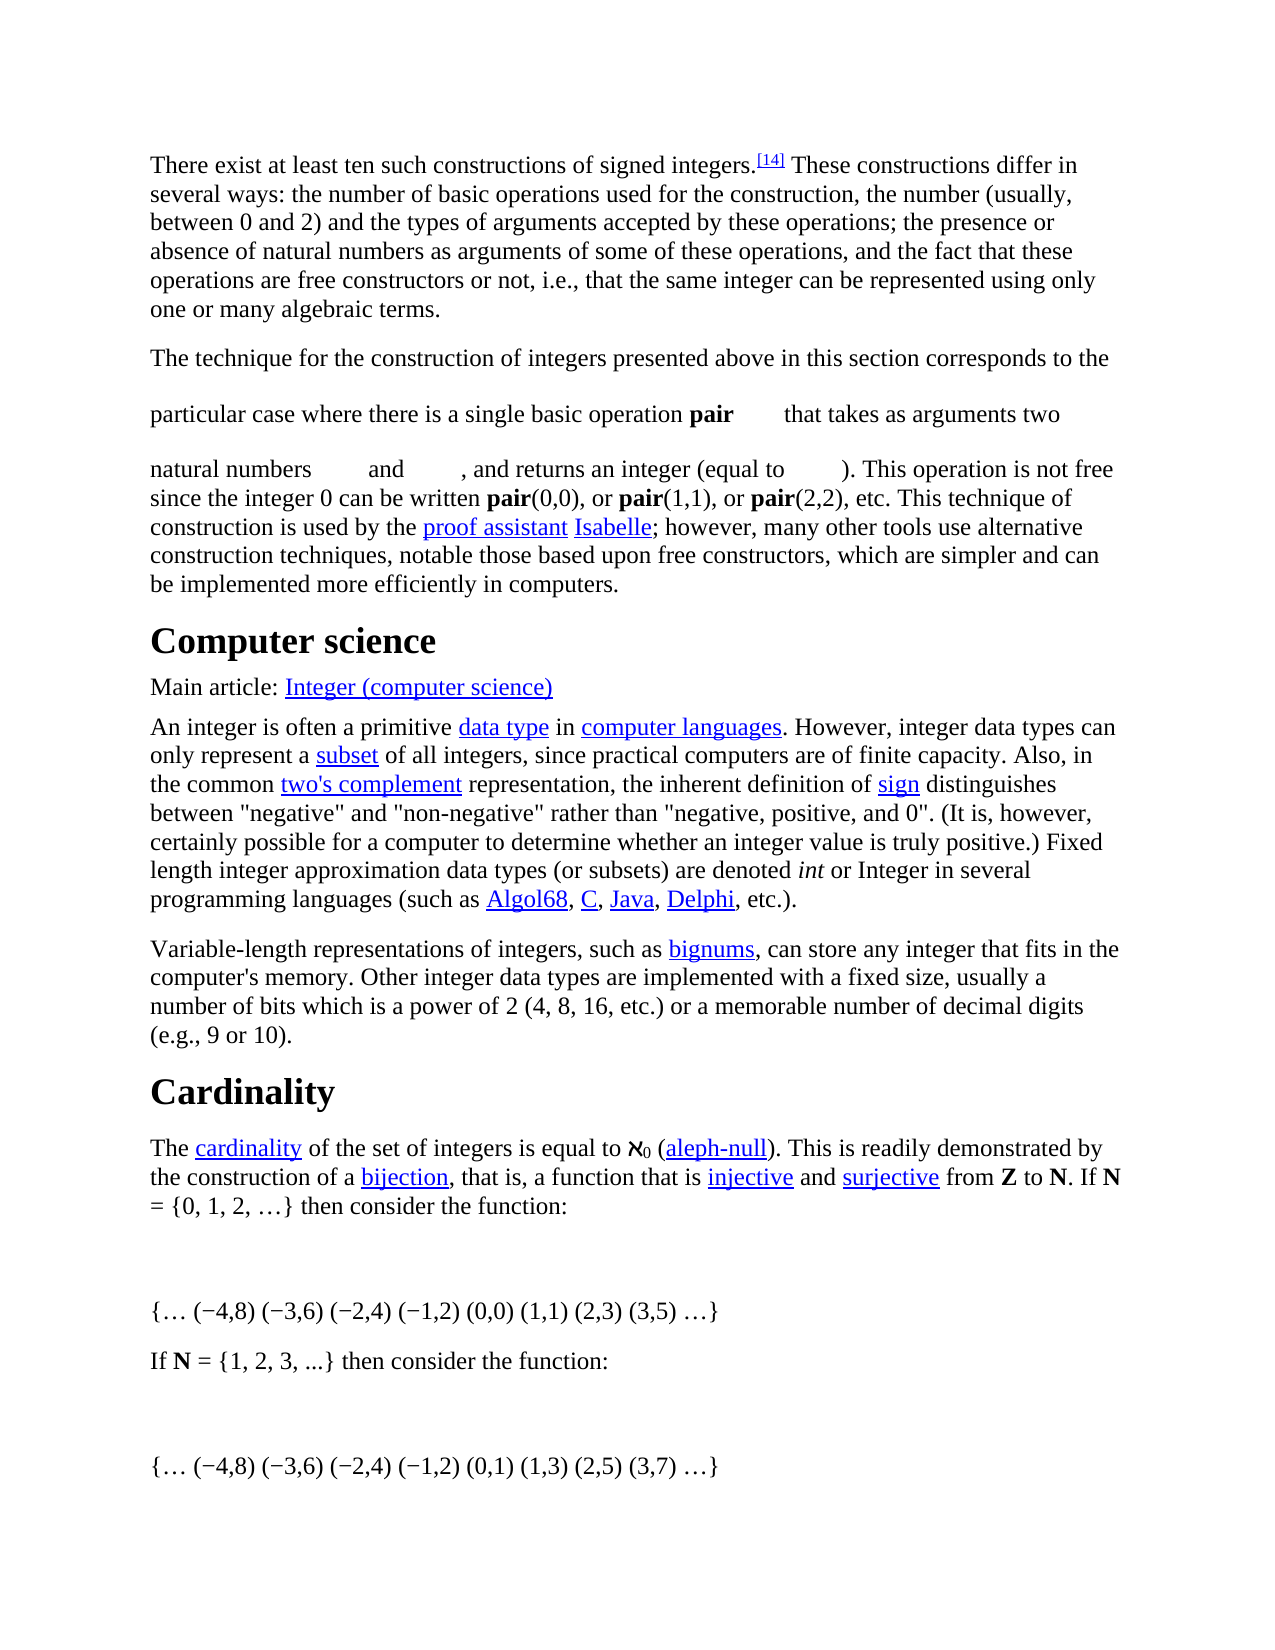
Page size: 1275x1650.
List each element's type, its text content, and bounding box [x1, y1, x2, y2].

text Variable-length representations of integers, such as bignums, can store any integer that fits in the computer's memory. Other integer data types are implemented with a fixed size, usually a number of bits which is a power of 2 (4, 8, 16, etc.) or a memorable number of decimal digits (e.g., 9 or 10). [150, 934, 1125, 1049]
text The technique for the construction of integers presented above in this section corresponds to the particular case where there is a single basic operation pair ( x , y ) {\displaystyle (x,y)} that takes as arguments two natural numbers x {\displaystyle x} and y {\displaystyle y} , and returns an integer (equal to x − y {\displaystyle x-y} ). This operation is not free since the integer 0 can be written pair(0,0), or pair(1,1), or pair(2,2), etc. This technique of construction is used by the proof assistant Isabelle; however, many other tools use alternative construction techniques, notable those based upon free constructors, which are simpler and can be implemented more efficiently in computers. [150, 343, 1125, 598]
text An integer is often a primitive data type in computer languages. However, integer data types can only represent a subset of all integers, since practical computers are of finite capacity. Also, in the common two's complement representation, the inherent definition of sign distinguishes between "negative" and "non-negative" rather than "negative, positive, and 0". (It is, however, certainly possible for a computer to determine whether an integer value is truly positive.) Fixed length integer approximation data types (or subsets) are denoted int or Integer in several programming languages (such as Algol68, C, Java, Delphi, etc.). [150, 712, 1125, 913]
text There exist at least ten such constructions of signed integers.[14] These constructions differ in several ways: the number of basic operations used for the construction, the number (usually, between 0 and 2) and the types of arguments accepted by these operations; the presence or absence of natural numbers as arguments of some of these operations, and the fact that these operations are free constructors or not, i.e., that the same integer can be represented using only one or many algebraic terms. [150, 150, 1125, 322]
text {… (−4,8) (−3,6) (−2,4) (−1,2) (0,0) (1,1) (2,3) (3,5) …} [150, 1296, 1125, 1325]
text Cardinality [150, 1069, 1125, 1113]
text g ( x ) = { 2 | x | , if x < 0 2 x + 1 , if x ≥ 0. {\displaystyle g(x)={\begin{cases}2|x|,&{\mbox{if }}x<0\\2x+1,&{\mbox{if }}x\geq 0.\end{cases}}} [225, 1385, 1125, 1440]
text Main article: Integer (computer science) [150, 672, 1125, 701]
text Computer science [150, 619, 1125, 662]
text f ( x ) = { 2 | x | , if x ≤ 0 2 x − 1 , if x > 0. {\displaystyle f(x)={\begin{cases}2|x|,&{\mbox{if }}x\leq 0\\2x-1,&{\mbox{if }}x>0.\end{cases}}} [225, 1230, 1125, 1286]
text The cardinality of the set of integers is equal to ℵ0 (aleph-null). This is readily demonstrated by the construction of a bijection, that is, a function that is injective and surjective from Z to N. If N = {0, 1, 2, …} then consider the function: [150, 1133, 1125, 1220]
text If N = {1, 2, 3, ...} then consider the function: [150, 1346, 1125, 1374]
text {… (−4,8) (−3,6) (−2,4) (−1,2) (0,1) (1,3) (2,5) (3,7) …} [150, 1451, 1125, 1479]
